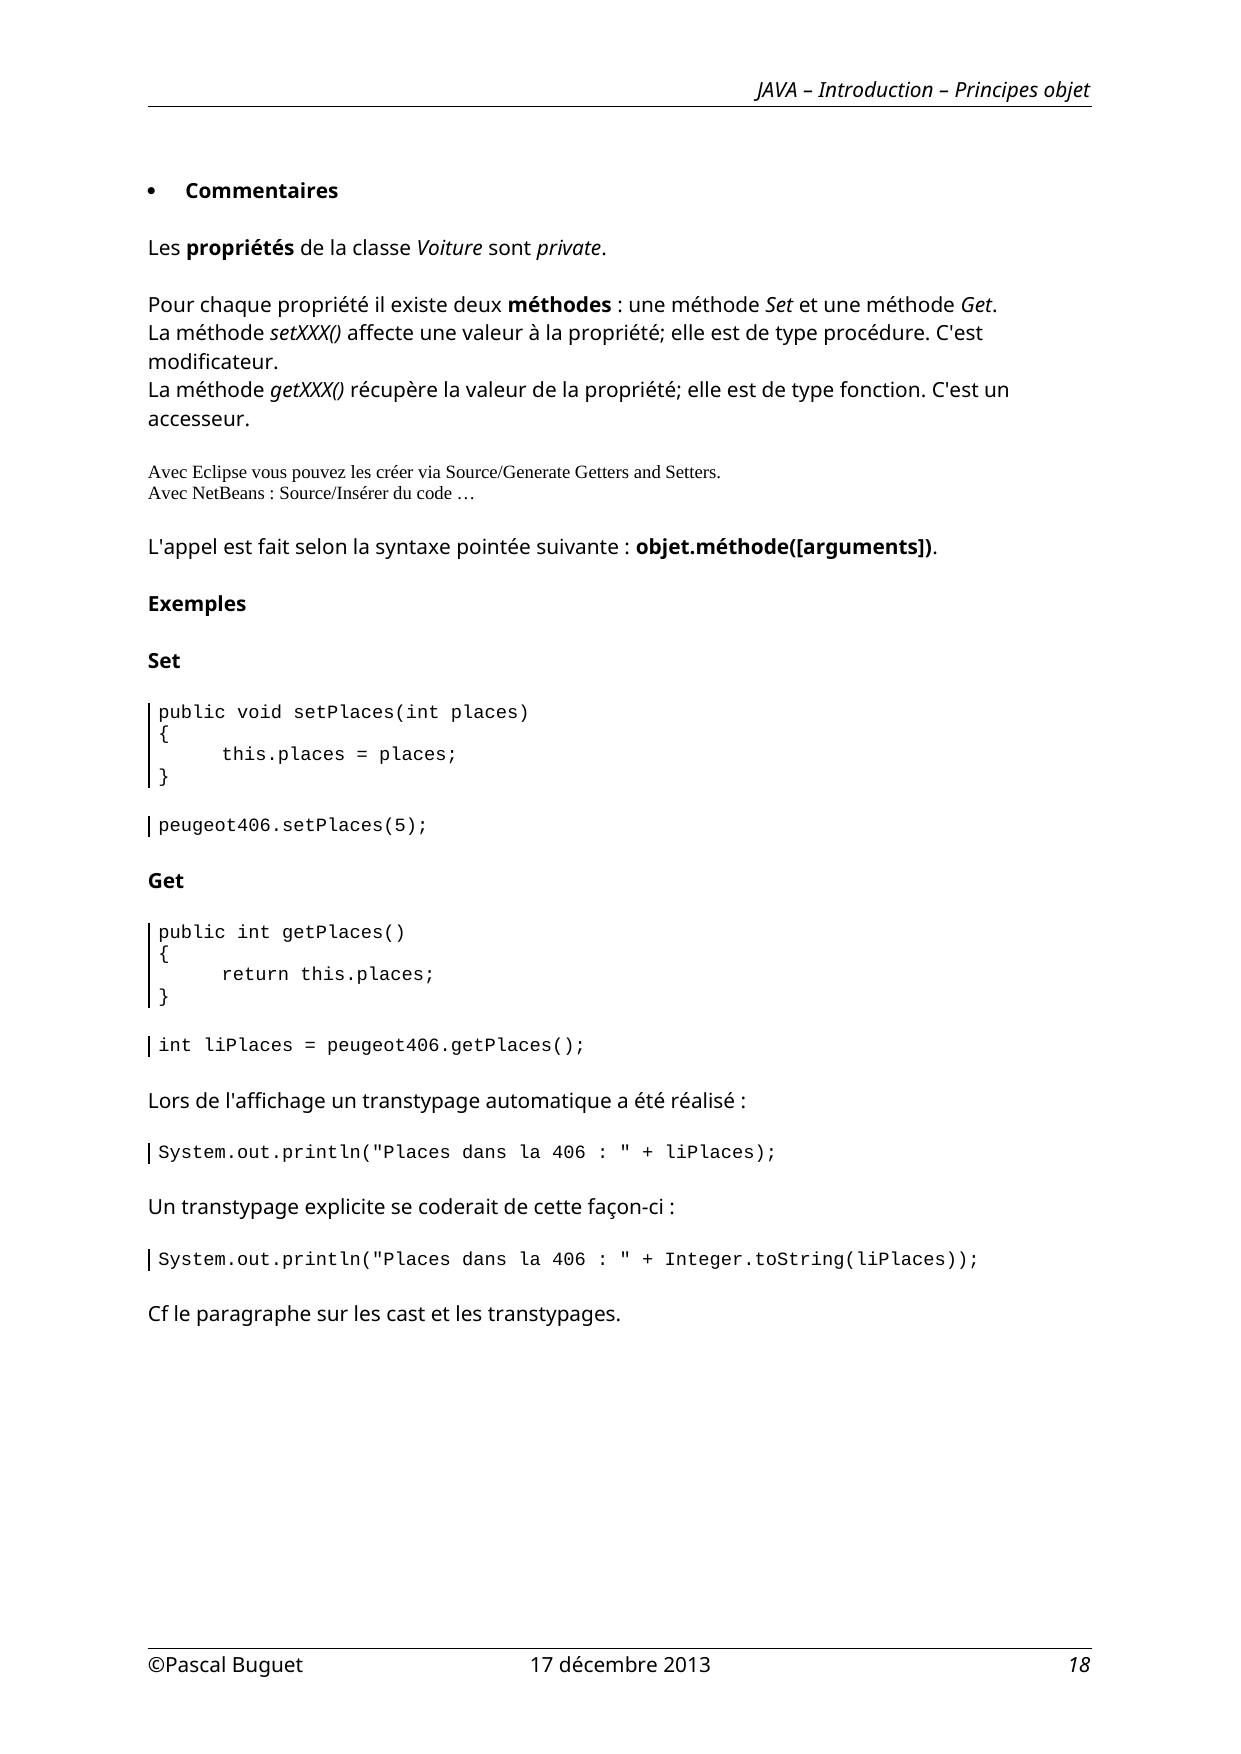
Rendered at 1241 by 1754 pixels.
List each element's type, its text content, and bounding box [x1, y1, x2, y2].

text { [150, 944, 1092, 965]
text this.places = places; [150, 745, 1092, 766]
text public void setPlaces(int places) [150, 703, 1092, 724]
text Get [148, 866, 1092, 894]
text Cf le paragraphe sur les cast et les transtypages. [148, 1299, 1092, 1327]
text Set [148, 646, 1092, 674]
text Les propriétés de la classe Voiture sont private. [148, 233, 1092, 261]
text System.out.println("Places dans la 406 : " + liPlaces); [150, 1143, 1092, 1164]
text int liPlaces = peugeot406.getPlaces(); [150, 1036, 1092, 1057]
text return this.places; [150, 965, 1092, 986]
text } [150, 986, 1092, 1008]
text Un transtypage explicite se coderait de cette façon-ci : [148, 1192, 1092, 1221]
text { [150, 724, 1092, 745]
text public int getPlaces() [150, 923, 1092, 944]
text Exemples [148, 589, 1092, 617]
text Lors de l'affichage un transtypage automatique a été réalisé : [148, 1086, 1092, 1114]
text Avec Eclipse vous pouvez les créer via Source/Generate Getters and Setters. [148, 461, 1092, 482]
text System.out.println("Places dans la 406 : " + Integer.toString(liPlaces)); [150, 1249, 1092, 1271]
text } [150, 766, 1092, 788]
text Pour chaque propriété il existe deux méthodes : une méthode Set et une méthode Get. [148, 290, 1092, 318]
text peugeot406.setPlaces(5); [150, 816, 1092, 837]
text L'appel est fait selon la syntaxe pointée suivante : objet.méthode([arguments]). [148, 532, 1092, 561]
list Commentaires [148, 176, 1092, 204]
text La méthode setXXX() affecte une valeur à la propriété; elle est de type procédure. C'est modificateur. [148, 318, 1092, 375]
text Avec NetBeans : Source/Insérer du code … [148, 482, 1092, 504]
text La méthode getXXX() récupère la valeur de la propriété; elle est de type fonction. C'est un accesseur. [148, 375, 1092, 432]
